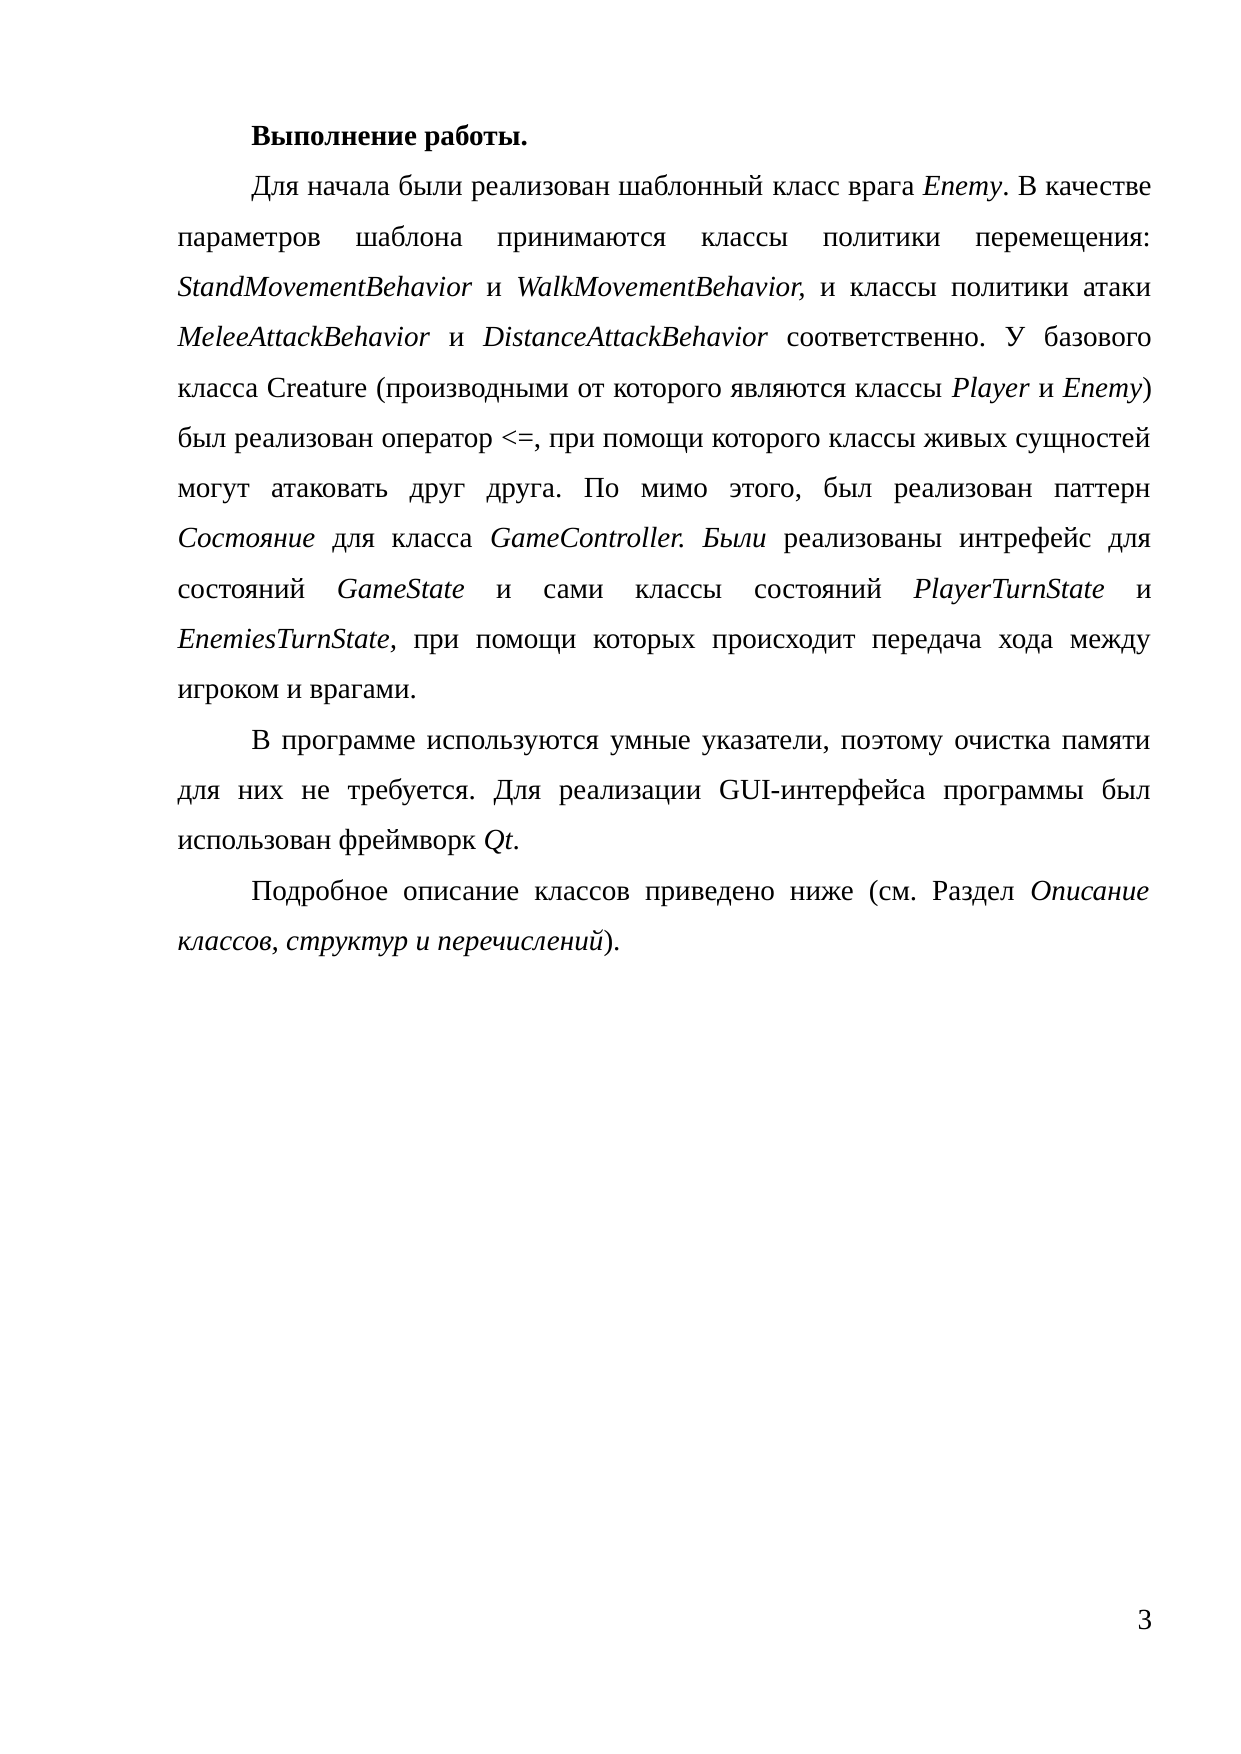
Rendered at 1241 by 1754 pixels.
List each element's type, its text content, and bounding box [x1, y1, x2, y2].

subtitle Выполнение работы. [177, 118, 1152, 152]
text В программе используются умные указатели, поэтому очистка памяти для них не требуется. Для реализации GUI-интерфейса программы был использован фреймворк Qt. [177, 722, 1152, 856]
text Подробное описание классов приведено ниже (см. Раздел Описание классов, структур и перечислений). [177, 873, 1152, 957]
text Для начала были реализован шаблонный класс врага Enemy. В качестве параметров шаблона принимаются классы политики перемещения: StandMovementBehavior и WalkMovementBehavior, и классы политики атаки MeleeAttackBehavior и DistanceAttackBehavior соответственно. У базового класса Creature (производными от которого являются классы Player и Enemy) был реализован оператор <=, при помощи которого классы живых сущностей могут атаковать друг друга. По мимо этого, был реализован паттерн Состояние для класса GameController. Были реализованы интрефейс для состояний GameState и сами классы состояний PlayerTurnState и EnemiesTurnState, при помощи которых происходит передача хода между игроком и врагами. [177, 168, 1152, 705]
